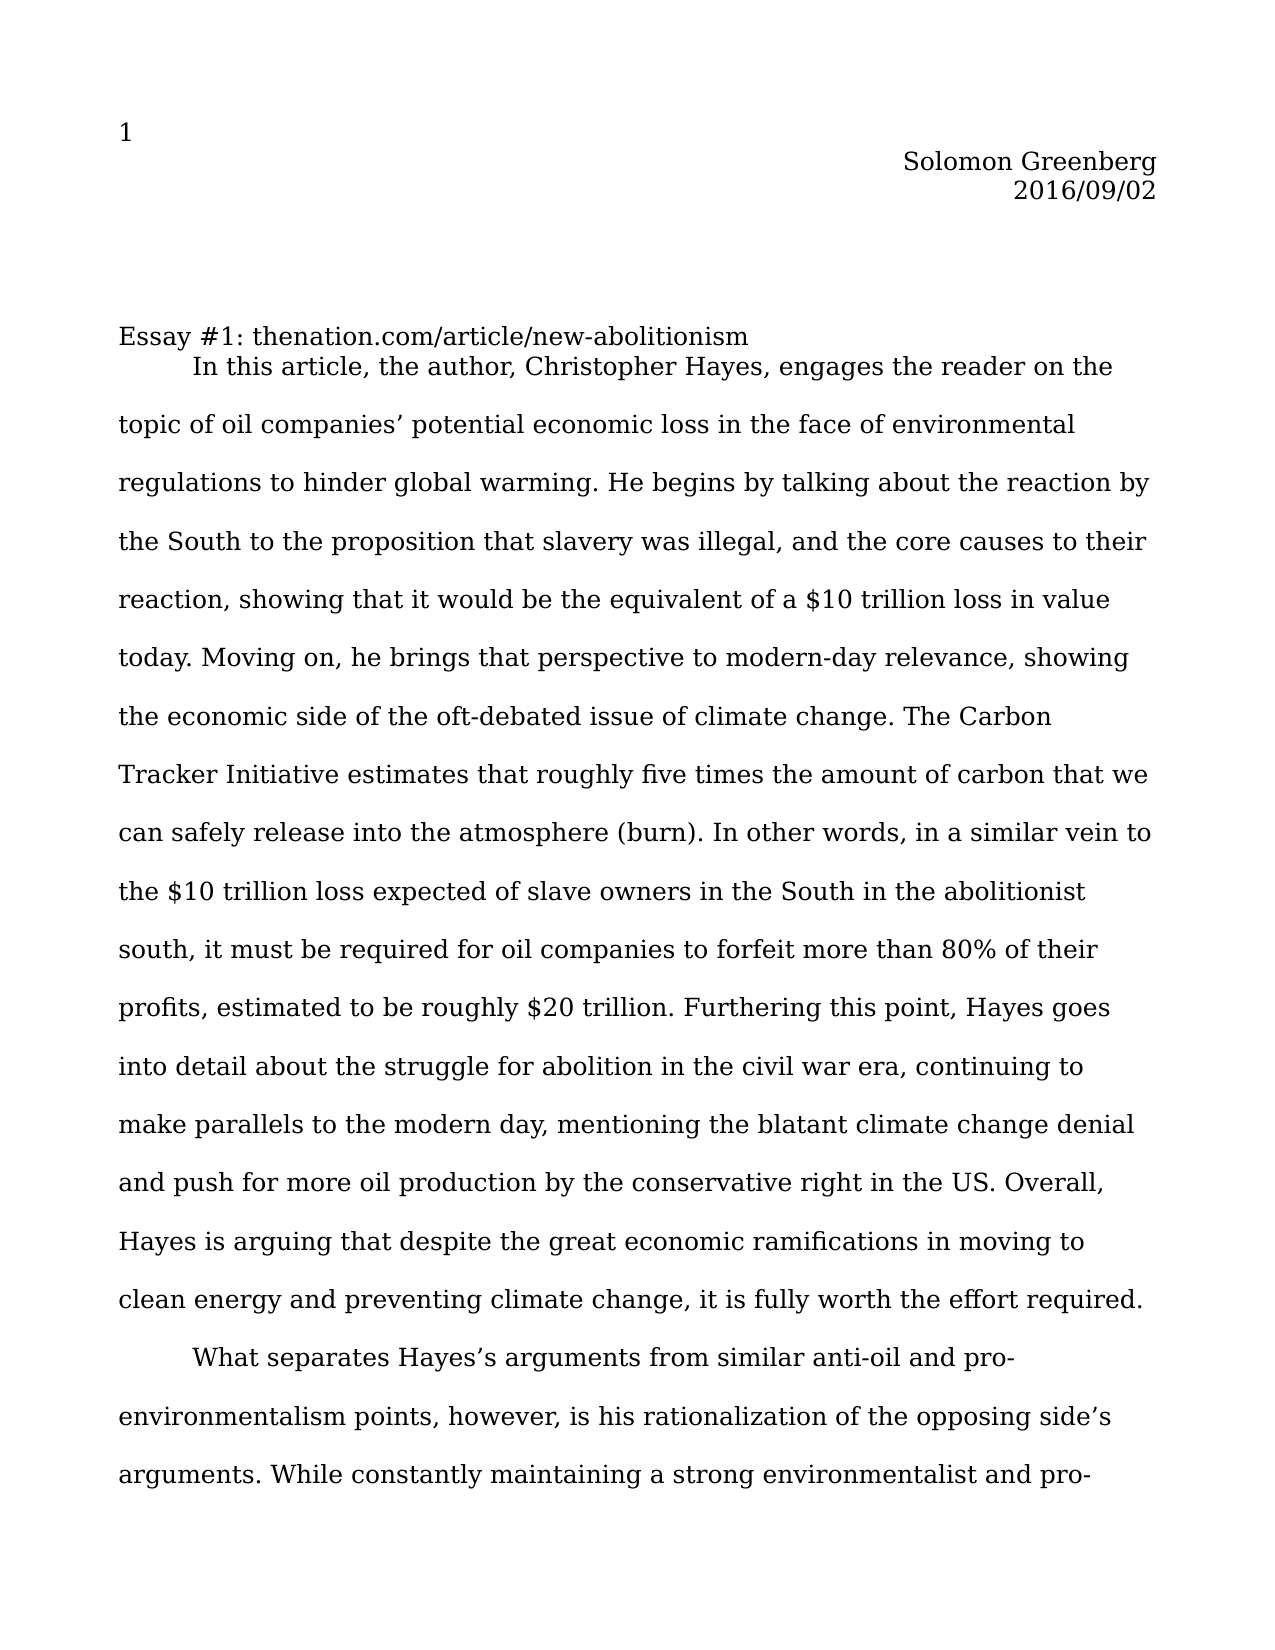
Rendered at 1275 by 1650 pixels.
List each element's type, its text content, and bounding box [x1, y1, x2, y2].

text What separates Hayes’s arguments from similar anti-oil and pro-environmentalism points, however, is his rationalization of the opposing side’s arguments. While constantly maintaining a strong environmentalist and pro- [118, 1343, 1157, 1489]
text Essay #1: thenation.com/article/new-abolitionism [118, 323, 1157, 352]
text In this article, the author, Christopher Hayes, engages the reader on the topic of oil companies’ potential economic loss in the face of environmental regulations to hinder global warming. He begins by talking about the reaction by the South to the proposition that slavery was illegal, and the core causes to their reaction, showing that it would be the equivalent of a $10 trillion loss in value today. Moving on, he brings that perspective to modern-day relevance, showing the economic side of the oft-debated issue of climate change. The Carbon Tracker Initiative estimates that roughly five times the amount of carbon that we can safely release into the atmosphere (burn). In other words, in a similar vein to the $10 trillion loss expected of slave owners in the South in the abolitionist south, it must be required for oil companies to forfeit more than 80% of their profits, estimated to be roughly $20 trillion. Furthering this point, Hayes goes into detail about the struggle for abolition in the civil war era, continuing to make parallels to the modern day, mentioning the blatant climate change denial and push for more oil production by the conservative right in the US. Overall, Hayes is arguing that despite the great economic ramifications in moving to clean energy and preventing climate change, it is fully worth the effort required. [118, 352, 1157, 1314]
